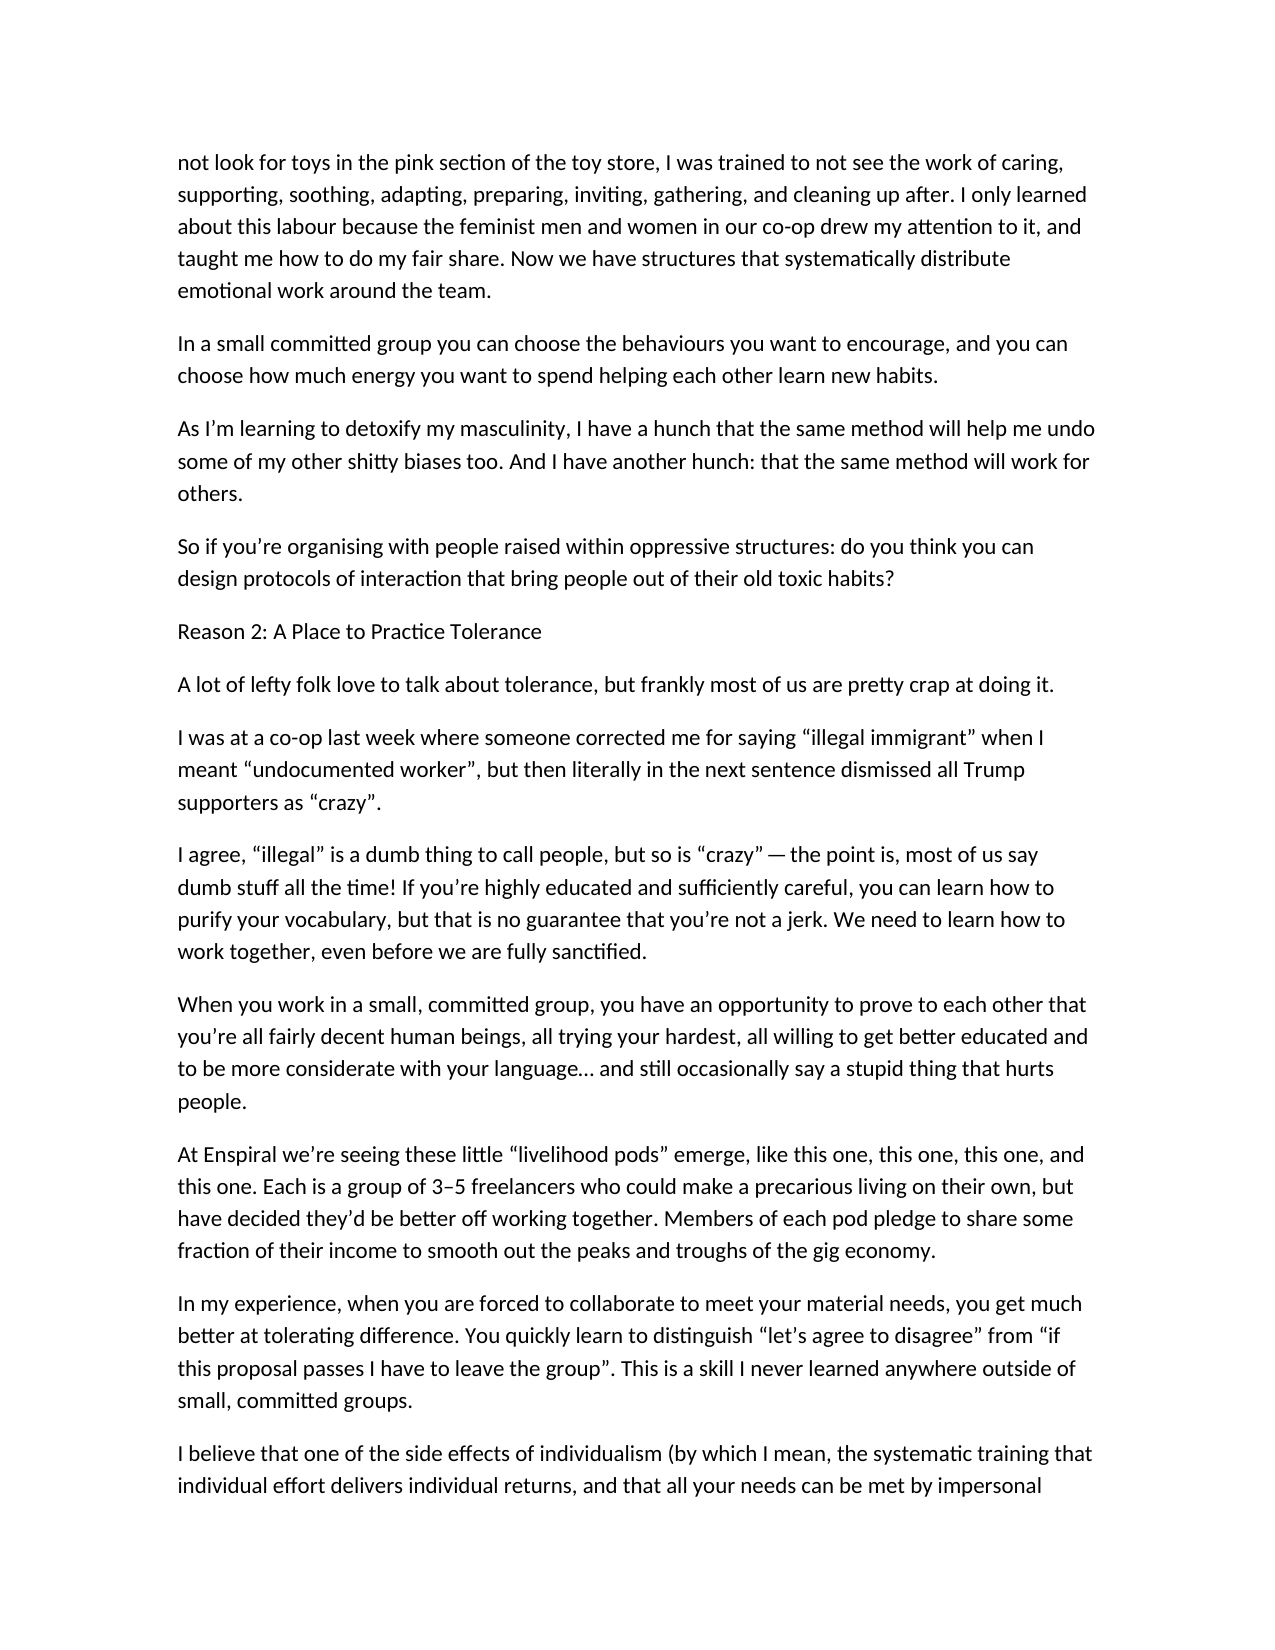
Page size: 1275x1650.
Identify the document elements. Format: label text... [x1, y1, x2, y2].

text not look for toys in the pink section of the toy store, I was trained to not see the work of caring, supporting, soothing, adapting, preparing, inviting, gathering, and cleaning up after. I only learned about this labour because the feminist men and women in our co-op drew my attention to it, and taught me how to do my fair share. Now we have structures that systematically distribute emotional work around the team. [177, 148, 1098, 304]
text I was at a co-op last week where someone corrected me for saying “illegal immigrant” when I meant “undocumented worker”, but then literally in the next sentence dismissed all Trump supporters as “crazy”. [177, 723, 1098, 816]
text I agree, “illegal” is a dumb thing to call people, but so is “crazy” — the point is, most of us say dumb stuff all the time! If you’re highly educated and sufficiently careful, you can learn how to purify your vocabulary, but that is no guarantee that you’re not a jerk. We need to learn how to work together, even before we are fully sanctified. [177, 841, 1098, 965]
text When you work in a small, committed group, you have an opportunity to prove to each other that you’re all fairly decent human beings, all trying your hardest, all willing to get better educated and to be more considerate with your language… and still occasionally say a stupid thing that hurts people. [177, 990, 1098, 1115]
text In a small committed group you can choose the behaviours you want to encourage, and you can choose how much energy you want to spend helping each other learn new habits. [177, 329, 1098, 389]
text So if you’re organising with people raised within oppressive structures: do you think you can design protocols of interaction that bring people out of their old toxic habits? [177, 532, 1098, 592]
text I believe that one of the side effects of individualism (by which I mean, the systematic training that individual effort delivers individual returns, and that all your needs can be met by impersonal [177, 1439, 1098, 1499]
text A lot of lefty folk love to talk about tolerance, but frankly most of us are pretty crap at doing it. [177, 670, 1098, 698]
text Reason 2: A Place to Practice Tolerance [177, 617, 1098, 645]
text At Enspiral we’re seeing these little “livelihood pods” emerge, like this one, this one, this one, and this one. Each is a group of 3–5 freelancers who could make a precarious living on their own, but have decided they’d be better off working together. Members of each pod pledge to share some fraction of their income to smooth out the peaks and troughs of the gig economy. [177, 1140, 1098, 1264]
text As I’m learning to detoxify my masculinity, I have a hunch that the same method will help me undo some of my other shitty biases too. And I have another hunch: that the same method will work for others. [177, 414, 1098, 507]
text In my experience, when you are forced to collaborate to meet your material needs, you get much better at tolerating difference. You quickly learn to distinguish “let’s agree to disagree” from “if this proposal passes I have to leave the group”. This is a skill I never learned anywhere outside of small, committed groups. [177, 1289, 1098, 1414]
